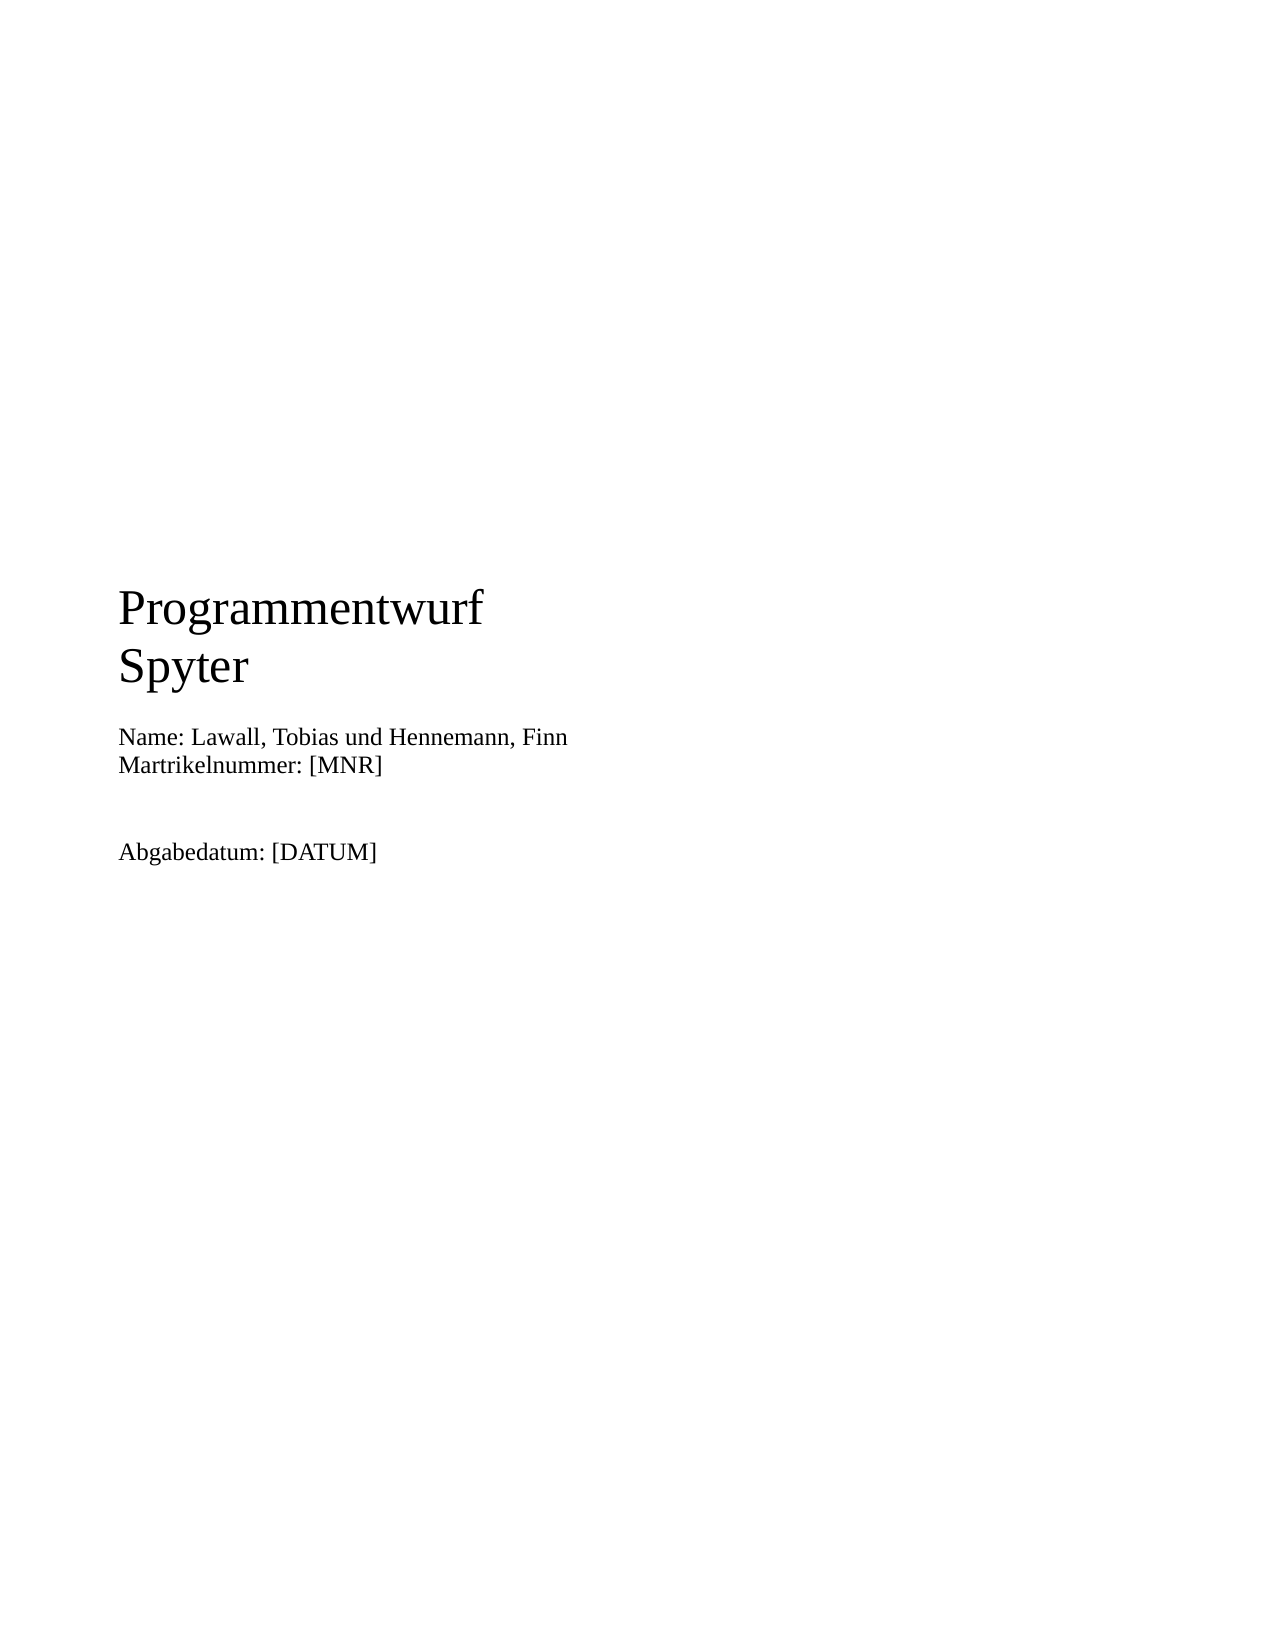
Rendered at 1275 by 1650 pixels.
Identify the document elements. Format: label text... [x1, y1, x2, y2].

text Name: Lawall, Tobias und Hennemann, Finn Martrikelnummer: [MNR] [118, 722, 1157, 779]
text Spyter [118, 636, 1157, 693]
text Programmentwurf [118, 578, 1157, 636]
text Abgabedatum: [DATUM] [118, 837, 1157, 866]
